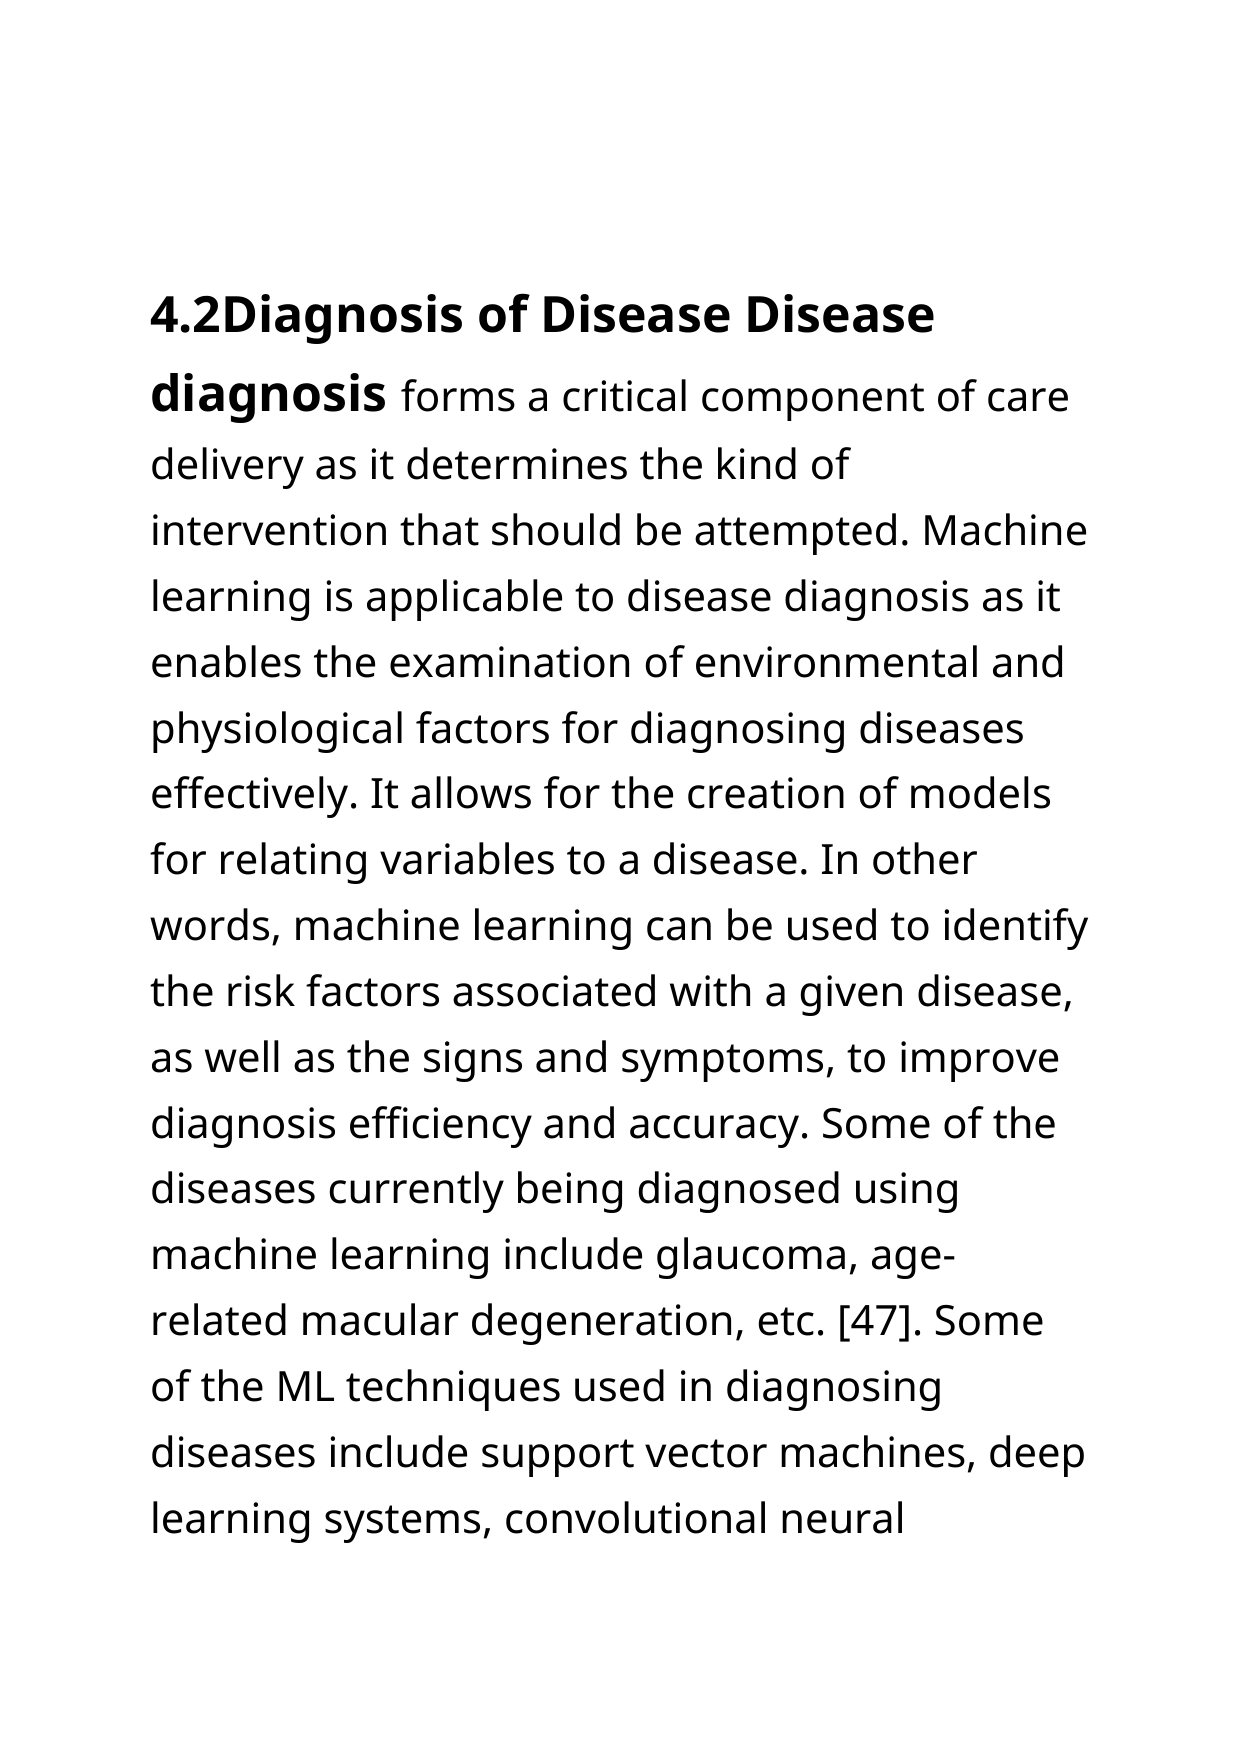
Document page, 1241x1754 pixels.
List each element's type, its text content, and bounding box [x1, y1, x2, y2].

text 4.2Diagnosis of Disease Disease diagnosis forms a critical component of care delivery as it determines the kind of intervention that should be attempted. Machine learning is applicable to disease diagnosis as it enables the examination of environmental and physiological factors for diagnosing diseases effectively. It allows for the creation of models for relating variables to a disease. In other words, machine learning can be used to identify the risk factors associated with a given disease, as well as the signs and symptoms, to improve diagnosis efficiency and accuracy. Some of the diseases currently being diagnosed using machine learning include glaucoma, age-related macular degeneration, etc. [47]. Some of the ML techniques used in diagnosing diseases include support vector machines, deep learning systems, convolutional neural [150, 279, 1090, 1545]
